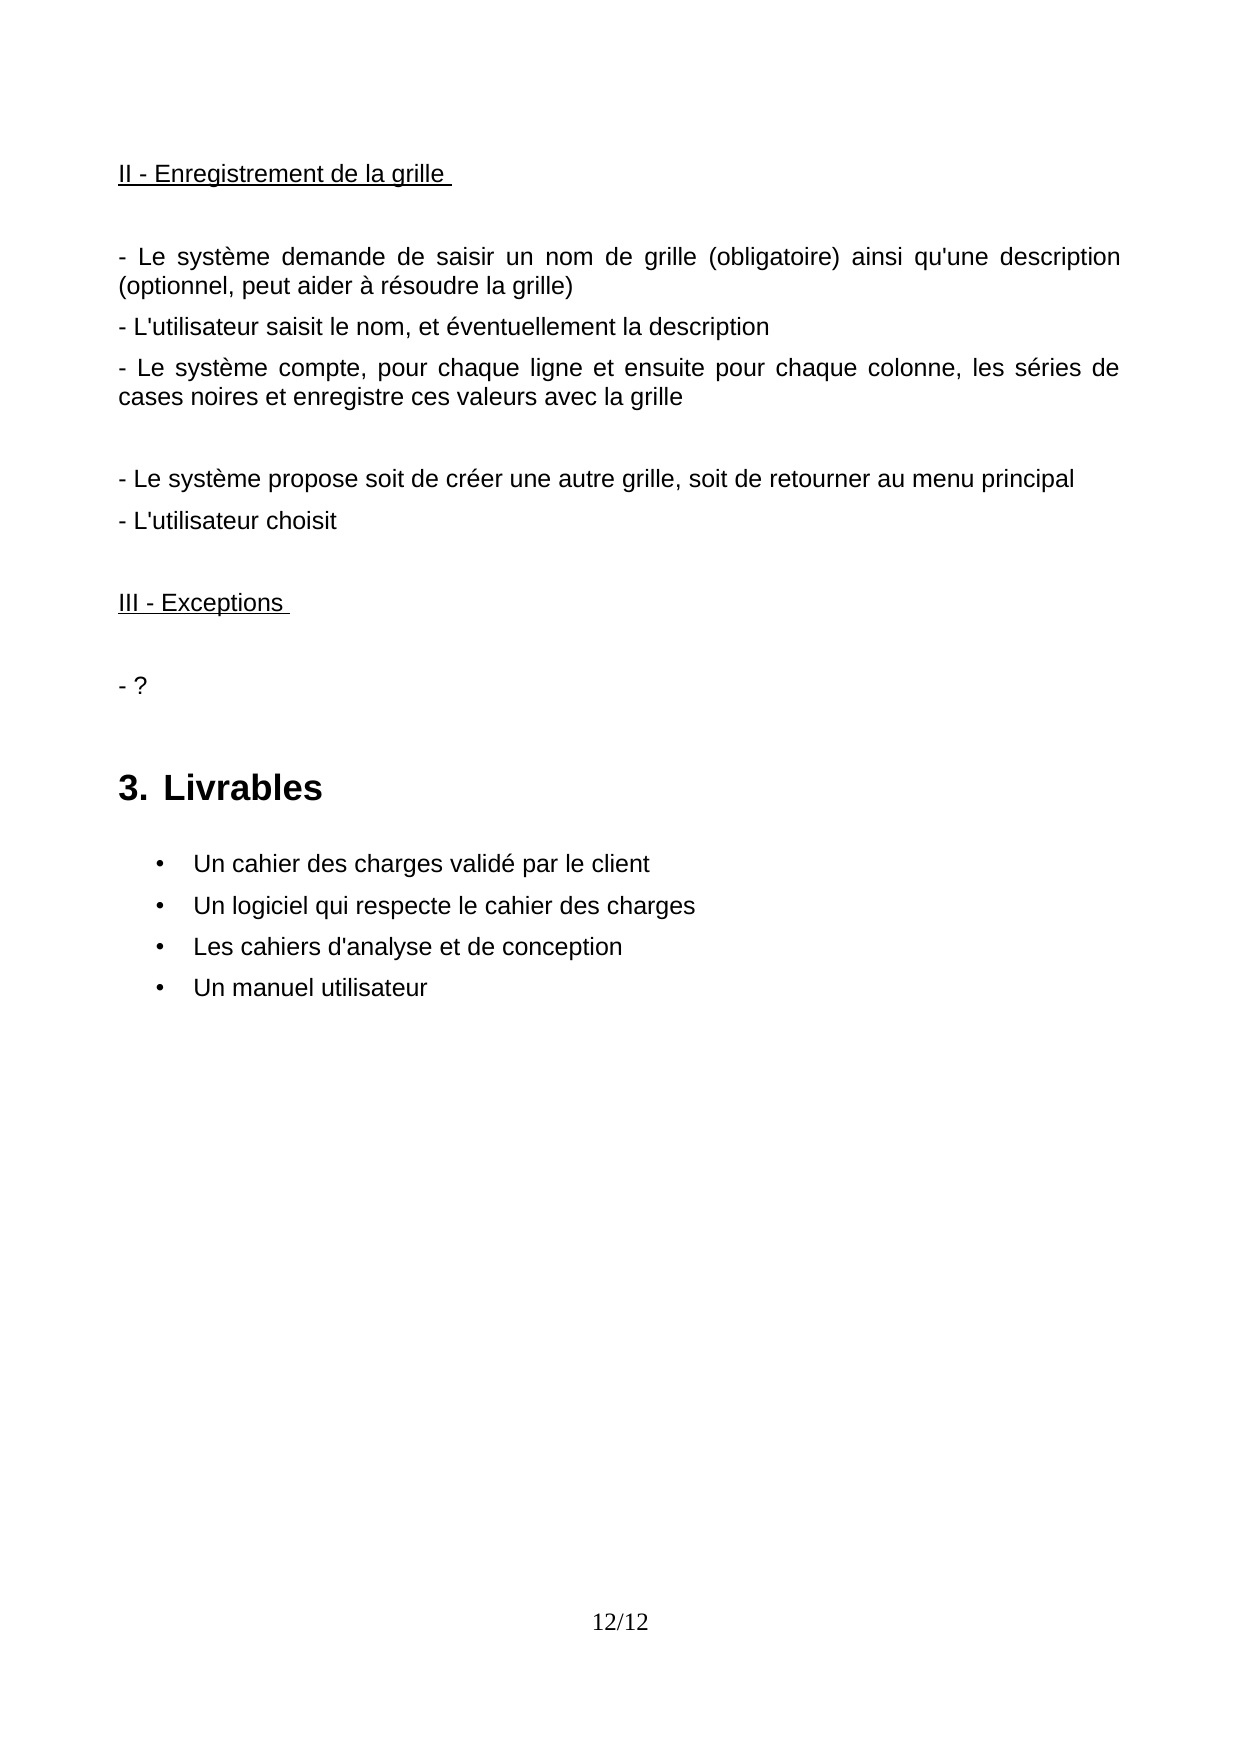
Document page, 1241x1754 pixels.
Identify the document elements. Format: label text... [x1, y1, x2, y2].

list Un manuel utilisateur [156, 973, 1122, 1002]
text - ? [118, 671, 1122, 699]
list Un cahier des charges validé par le client [156, 849, 1122, 878]
text - Le système propose soit de créer une autre grille, soit de retourner au menu principal [118, 464, 1122, 493]
subtitle Livrables [118, 766, 1122, 808]
text - L'utilisateur choisit [118, 506, 1122, 534]
text - L'utilisateur saisit le nom, et éventuellement la description [118, 312, 1122, 341]
list Les cahiers d'analyse et de conception [156, 932, 1122, 961]
text III - Exceptions [118, 588, 1122, 617]
text - Le système demande de saisir un nom de grille (obligatoire) ainsi qu'une description (optionnel, peut aider à résoudre la grille) [118, 242, 1122, 299]
text - Le système compte, pour chaque ligne et ensuite pour chaque colonne, les séries de cases noires et enregistre ces valeurs avec la grille [118, 353, 1122, 411]
list Un logiciel qui respecte le cahier des charges [156, 891, 1122, 919]
text II - Enregistrement de la grille [118, 159, 1122, 188]
